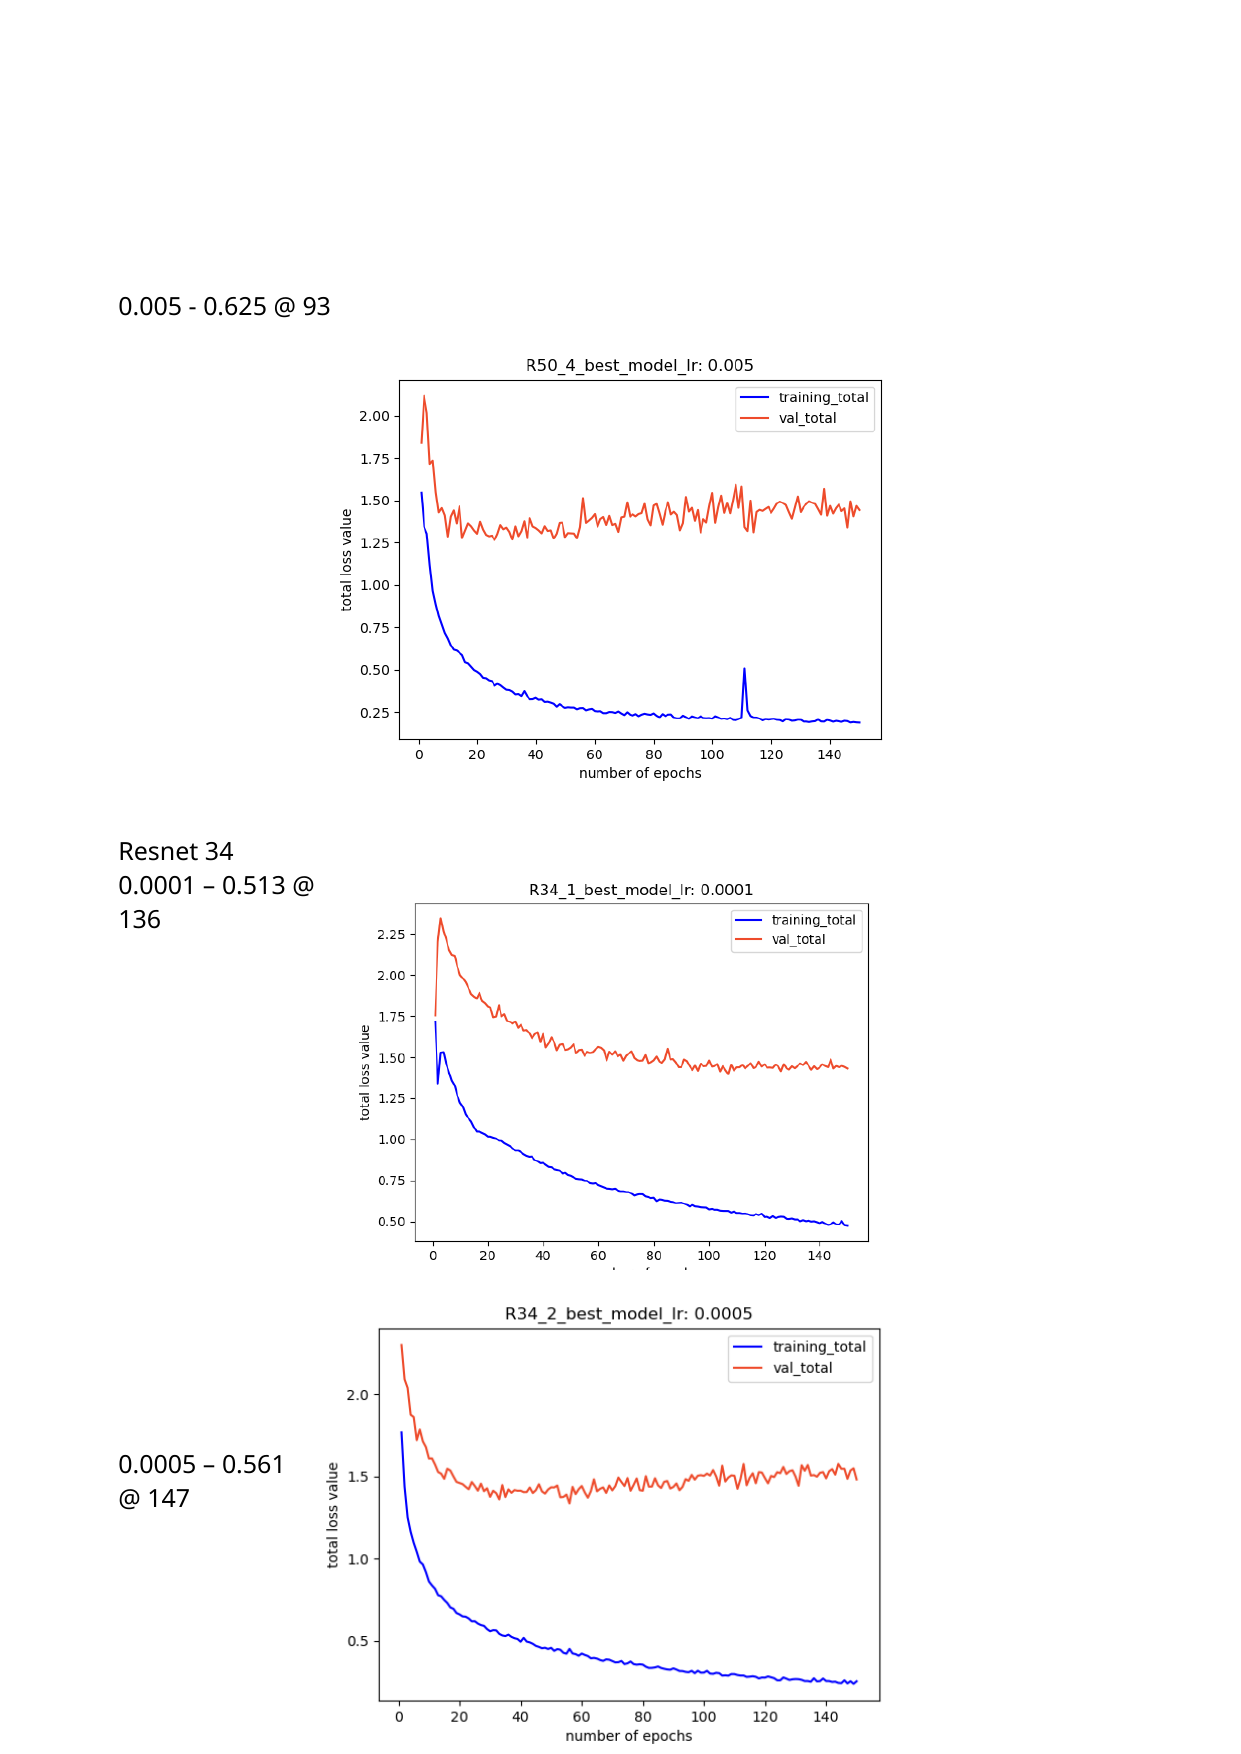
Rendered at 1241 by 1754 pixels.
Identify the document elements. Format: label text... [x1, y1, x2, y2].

text Resnet 34 [118, 833, 1122, 867]
text 0.0005 – 0.561 @ 147 [118, 1447, 298, 1515]
text [926, 867, 1122, 936]
text 0.005 - 0.625 @ 93 [118, 288, 1122, 322]
picture [298, 850, 943, 1754]
text 0.0001 – 0.513 @ 136 [118, 867, 342, 936]
picture [321, 323, 943, 790]
text [943, 1447, 1122, 1515]
